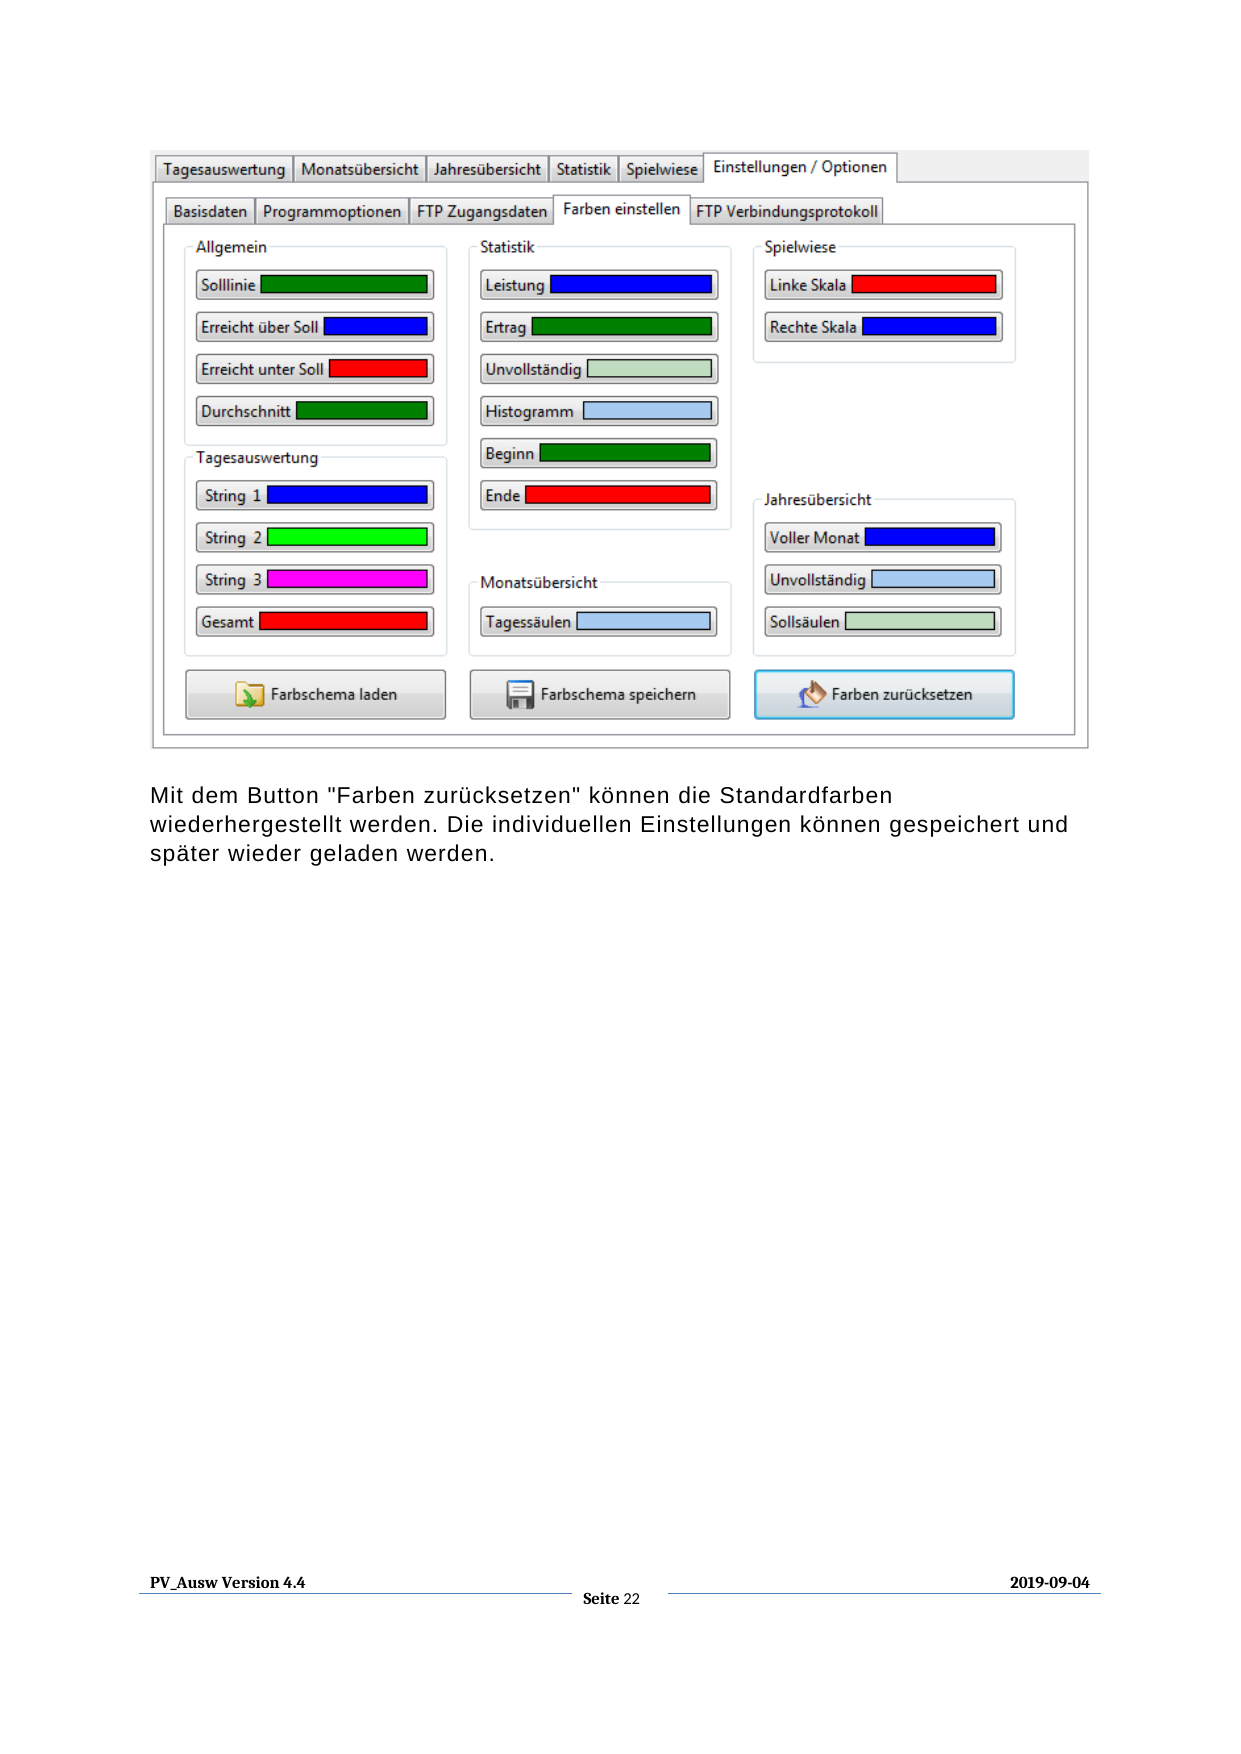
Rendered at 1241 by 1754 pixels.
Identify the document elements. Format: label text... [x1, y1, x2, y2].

picture [150, 150, 1090, 750]
text Mit dem Button "Farben zurücksetzen" können die Standardfarben wiederhergestellt werden. Die individuellen Einstellungen können gespeichert und später wieder geladen werden. [150, 779, 1090, 867]
